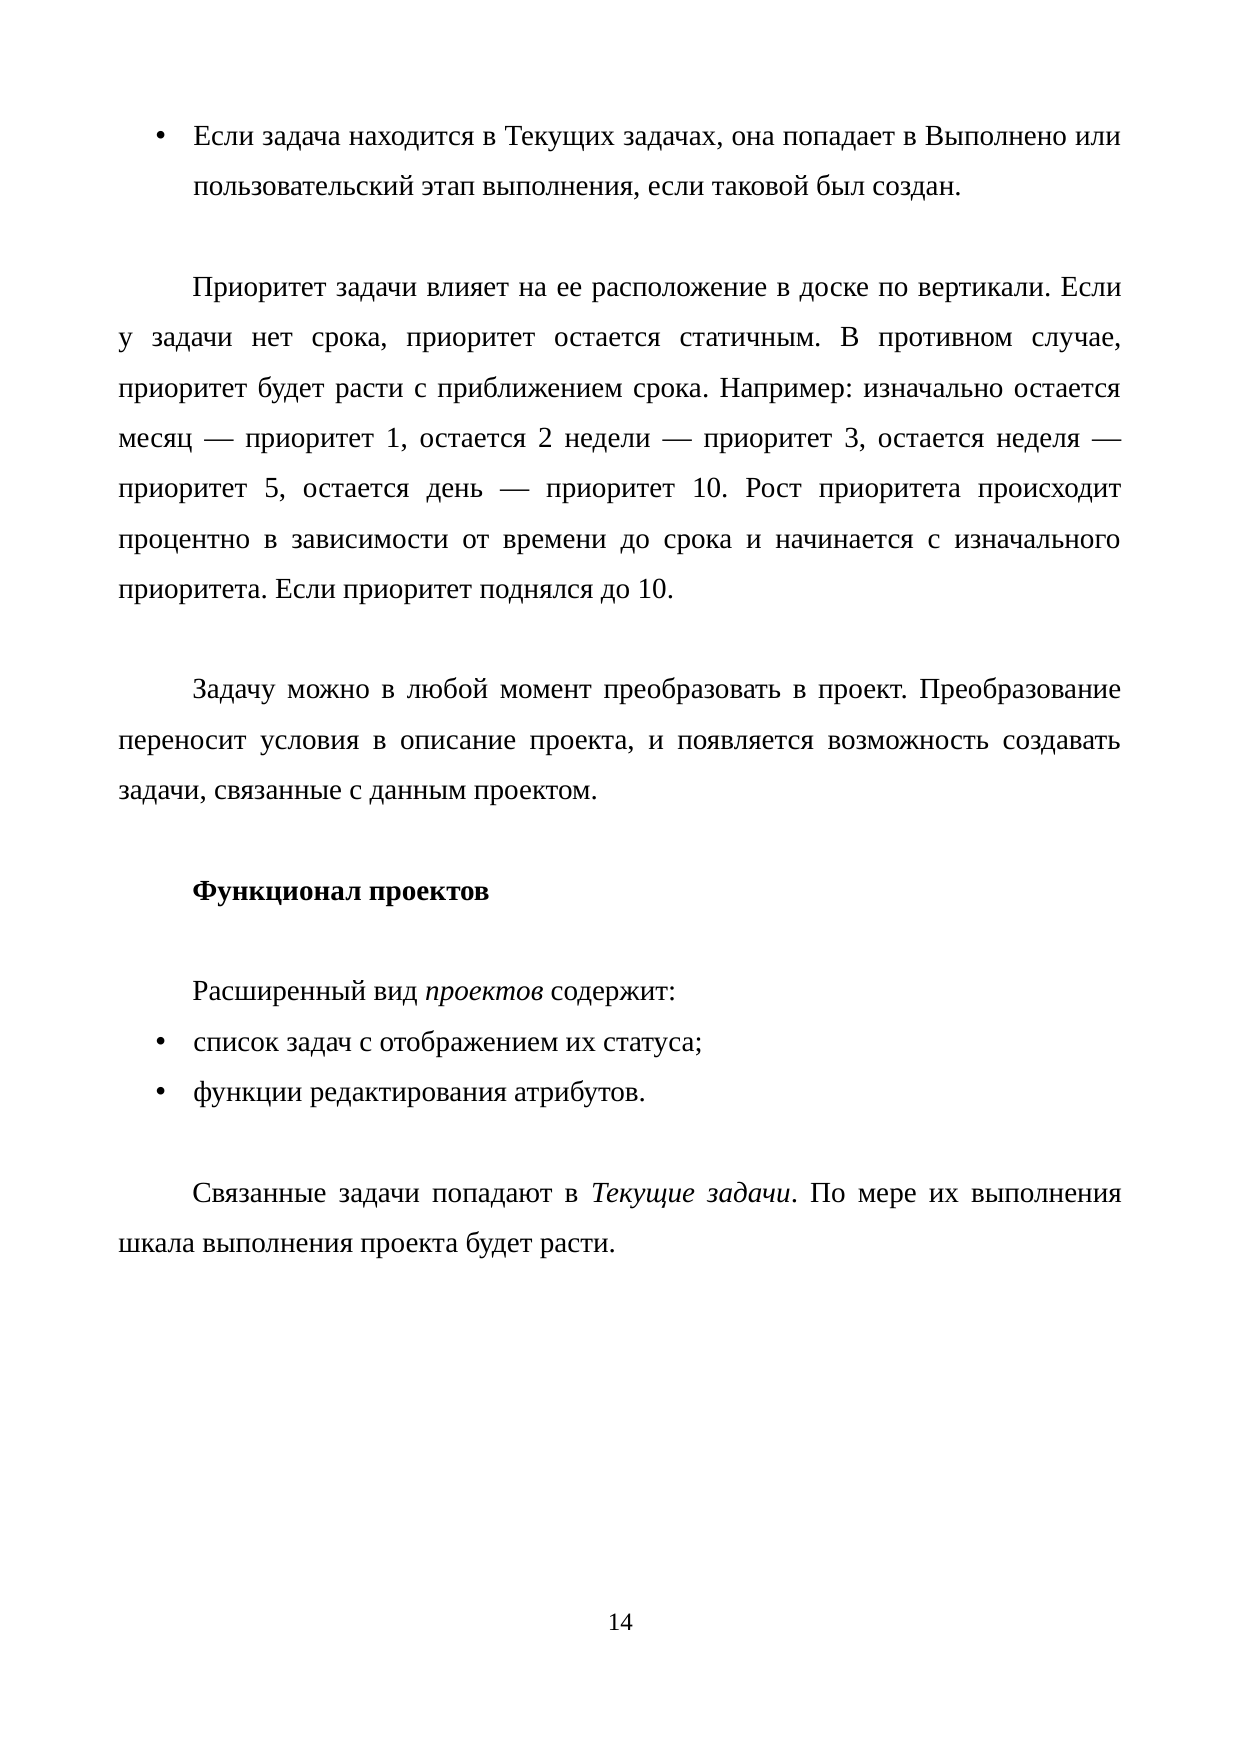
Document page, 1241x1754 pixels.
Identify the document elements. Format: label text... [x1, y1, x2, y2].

text Функционал проектов [118, 873, 1122, 906]
list список задач с отображением их статуса; [156, 1024, 1122, 1057]
text Связанные задачи попадают в Текущие задачи. По мере их выполнения шкала выполнения проекта будет расти. [118, 1175, 1122, 1259]
list Если задача находится в Текущих задачах, она попадает в Выполнено или пользовательский этап выполнения, если таковой был создан. [156, 118, 1122, 202]
text Задачу можно в любой момент преобразовать в проект. Преобразование переносит условия в описание проекта, и появляется возможность создавать задачи, связанные с данным проектом. [118, 672, 1122, 806]
text Приоритет задачи влияет на ее расположение в доске по вертикали. Если у задачи нет срока, приоритет остается статичным. В противном случае, приоритет будет расти с приближением срока. Например: изначально остается месяц — приоритет 1, остается 2 недели — приоритет 3, остается неделя — приоритет 5, остается день — приоритет 10. Рост приоритета происходит процентно в зависимости от времени до срока и начинается с изначального приоритета. Если приоритет поднялся до 10. [118, 269, 1122, 604]
text Расширенный вид проектов содержит: [118, 973, 1122, 1007]
list функции редактирования атрибутов. [156, 1074, 1122, 1108]
